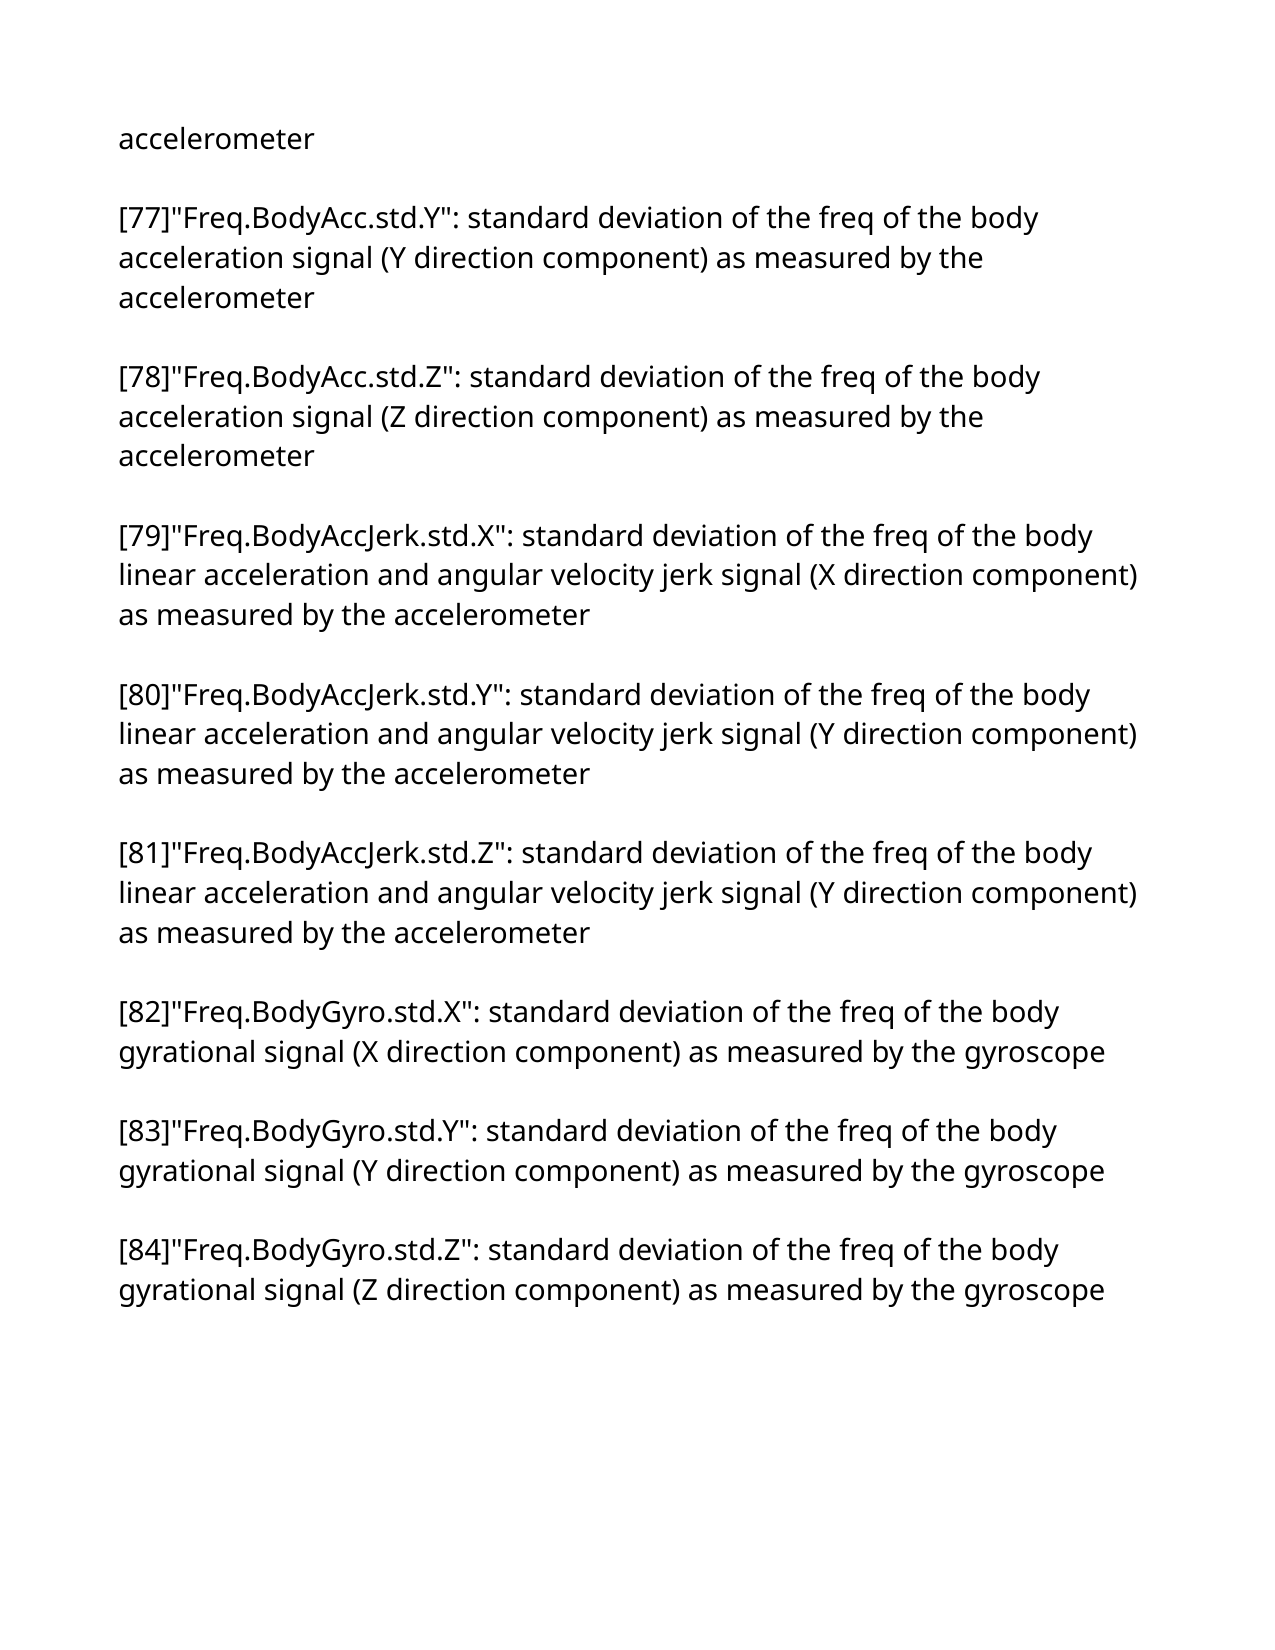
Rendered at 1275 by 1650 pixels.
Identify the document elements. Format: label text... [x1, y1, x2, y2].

text [80]"Freq.BodyAccJerk.std.Y": standard deviation of the freq of the body linear acceleration and angular velocity jerk signal (Y direction component) as measured by the accelerometer [118, 674, 1157, 793]
text [79]"Freq.BodyAccJerk.std.X": standard deviation of the freq of the body linear acceleration and angular velocity jerk signal (X direction component) as measured by the accelerometer [118, 515, 1157, 634]
text [83]"Freq.BodyGyro.std.Y": standard deviation of the freq of the body gyrational signal (Y direction component) as measured by the gyroscope [118, 1110, 1157, 1190]
text [84]"Freq.BodyGyro.std.Z": standard deviation of the freq of the body gyrational signal (Z direction component) as measured by the gyroscope [118, 1229, 1157, 1309]
text accelerometer [118, 118, 1157, 158]
text [77]"Freq.BodyAcc.std.Y": standard deviation of the freq of the body acceleration signal (Y direction component) as measured by the accelerometer [118, 197, 1157, 317]
text [82]"Freq.BodyGyro.std.X": standard deviation of the freq of the body gyrational signal (X direction component) as measured by the gyroscope [118, 991, 1157, 1071]
text [81]"Freq.BodyAccJerk.std.Z": standard deviation of the freq of the body linear acceleration and angular velocity jerk signal (Y direction component) as measured by the accelerometer [118, 832, 1157, 952]
text [78]"Freq.BodyAcc.std.Z": standard deviation of the freq of the body acceleration signal (Z direction component) as measured by the accelerometer [118, 356, 1157, 475]
